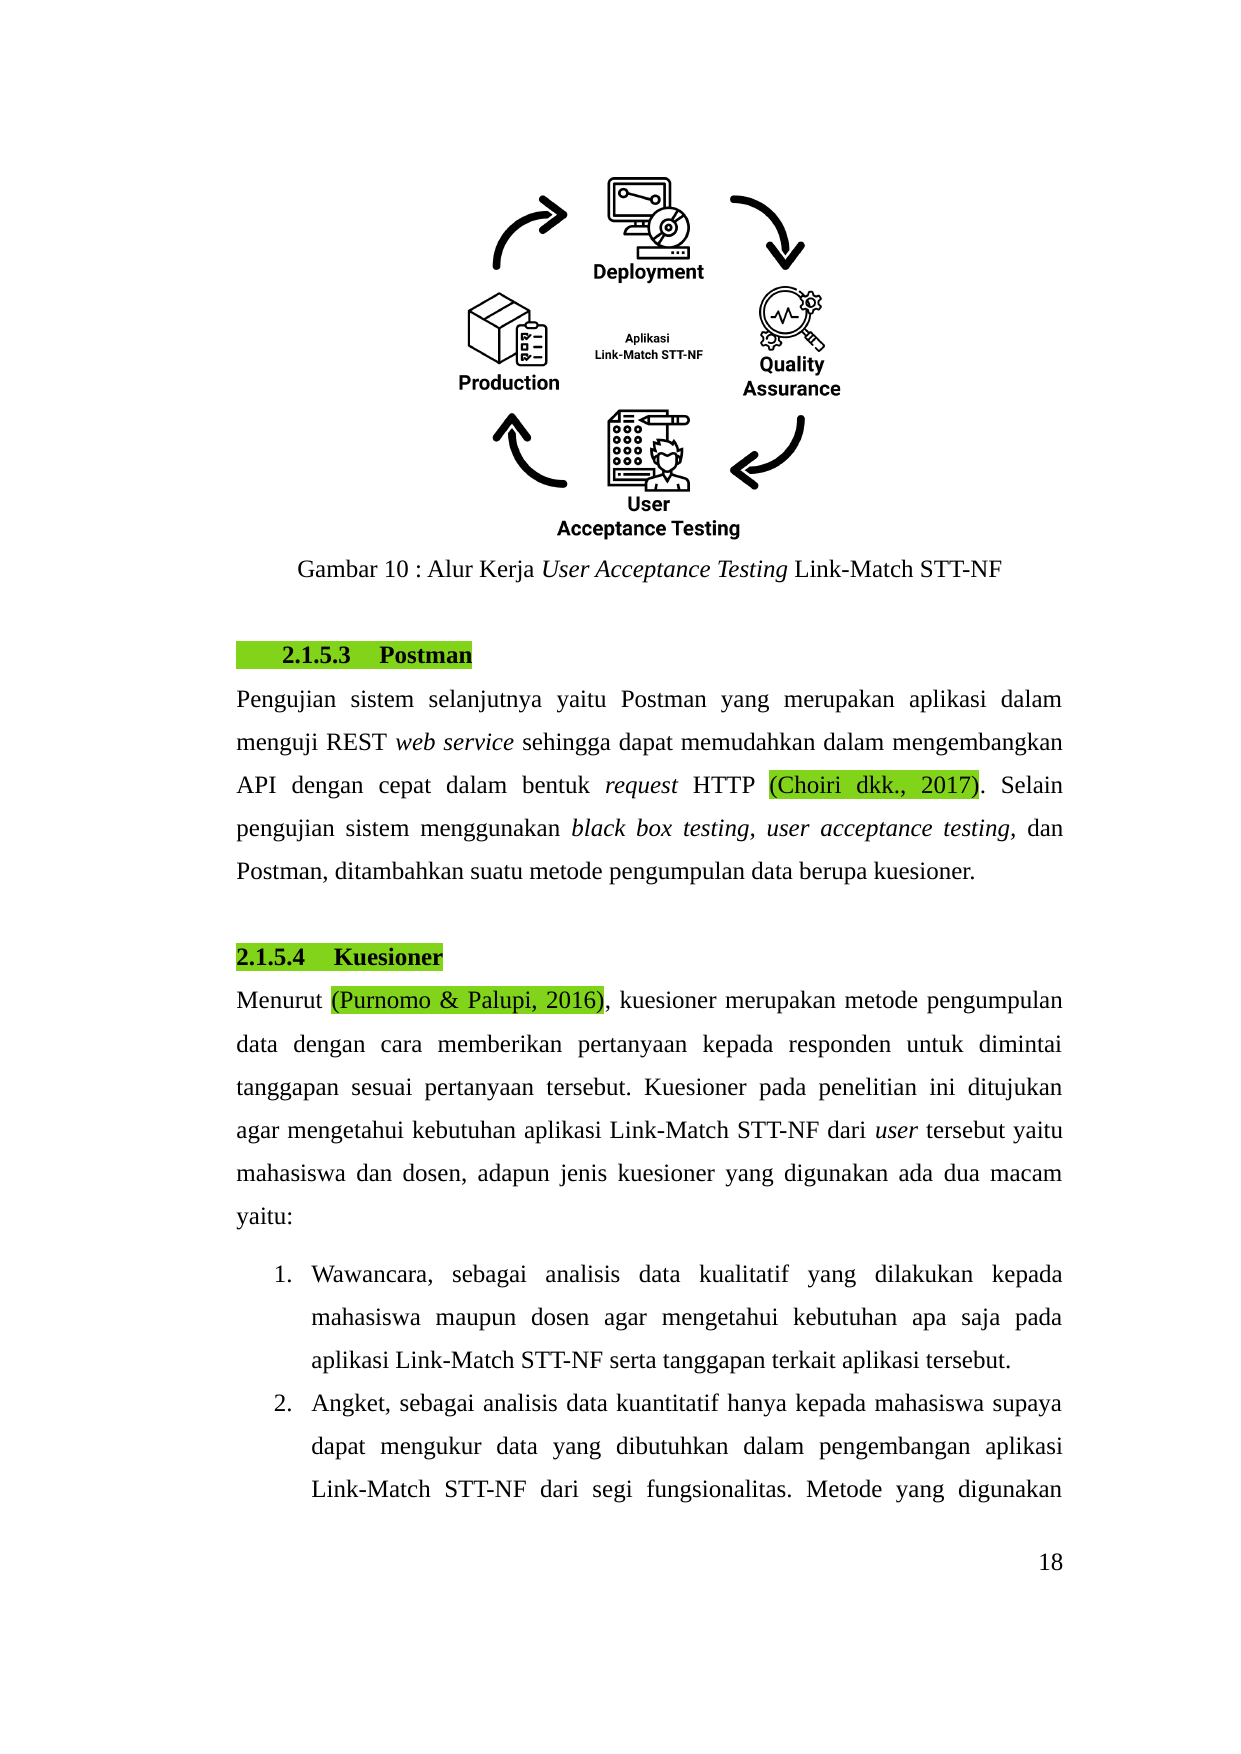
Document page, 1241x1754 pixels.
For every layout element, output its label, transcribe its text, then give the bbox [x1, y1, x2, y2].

text 2.1.5.3 Postman [236, 641, 1063, 669]
list Angket, sebagai analisis data kuantitatif hanya kepada mahasiswa supaya dapat mengukur data yang dibutuhkan dalam pengembangan aplikasi Link-Match STT-NF dari segi fungsionalitas. Metode yang digunakan [274, 1388, 1063, 1503]
list Wawancara, sebagai analisis data kualitatif yang dilakukan kepada mahasiswa maupun dosen agar mengetahui kebutuhan apa saja pada aplikasi Link-Match STT-NF serta tanggapan terkait aplikasi tersebut. [274, 1259, 1063, 1374]
text Menurut (Purnomo & Palupi, 2016), kuesioner merupakan metode pengumpulan data dengan cara memberikan pertanyaan kepada responden untuk dimintai tanggapan sesuai pertanyaan tersebut. Kuesioner pada penelitian ini ditujukan agar mengetahui kebutuhan aplikasi Link-Match STT-NF dari user tersebut yaitu mahasiswa dan dosen, adapun jenis kuesioner yang digunakan ada dua macam yaitu: [236, 986, 1063, 1230]
subtitle 2.1.5.4 Kuesioner [236, 942, 1063, 971]
picture [458, 177, 841, 540]
text Gambar 10 : Alur Kerja User Acceptance Testing Link-Match STT-NF [236, 554, 1063, 583]
text Pengujian sistem selanjutnya yaitu Postman yang merupakan aplikasi dalam menguji REST web service sehingga dapat memudahkan dalam mengembangkan API dengan cepat dalam bentuk request HTTP (Choiri dkk., 2017). Selain pengujian sistem menggunakan black box testing, user acceptance testing, dan Postman, ditambahkan suatu metode pengumpulan data berupa kuesioner. [236, 684, 1063, 885]
